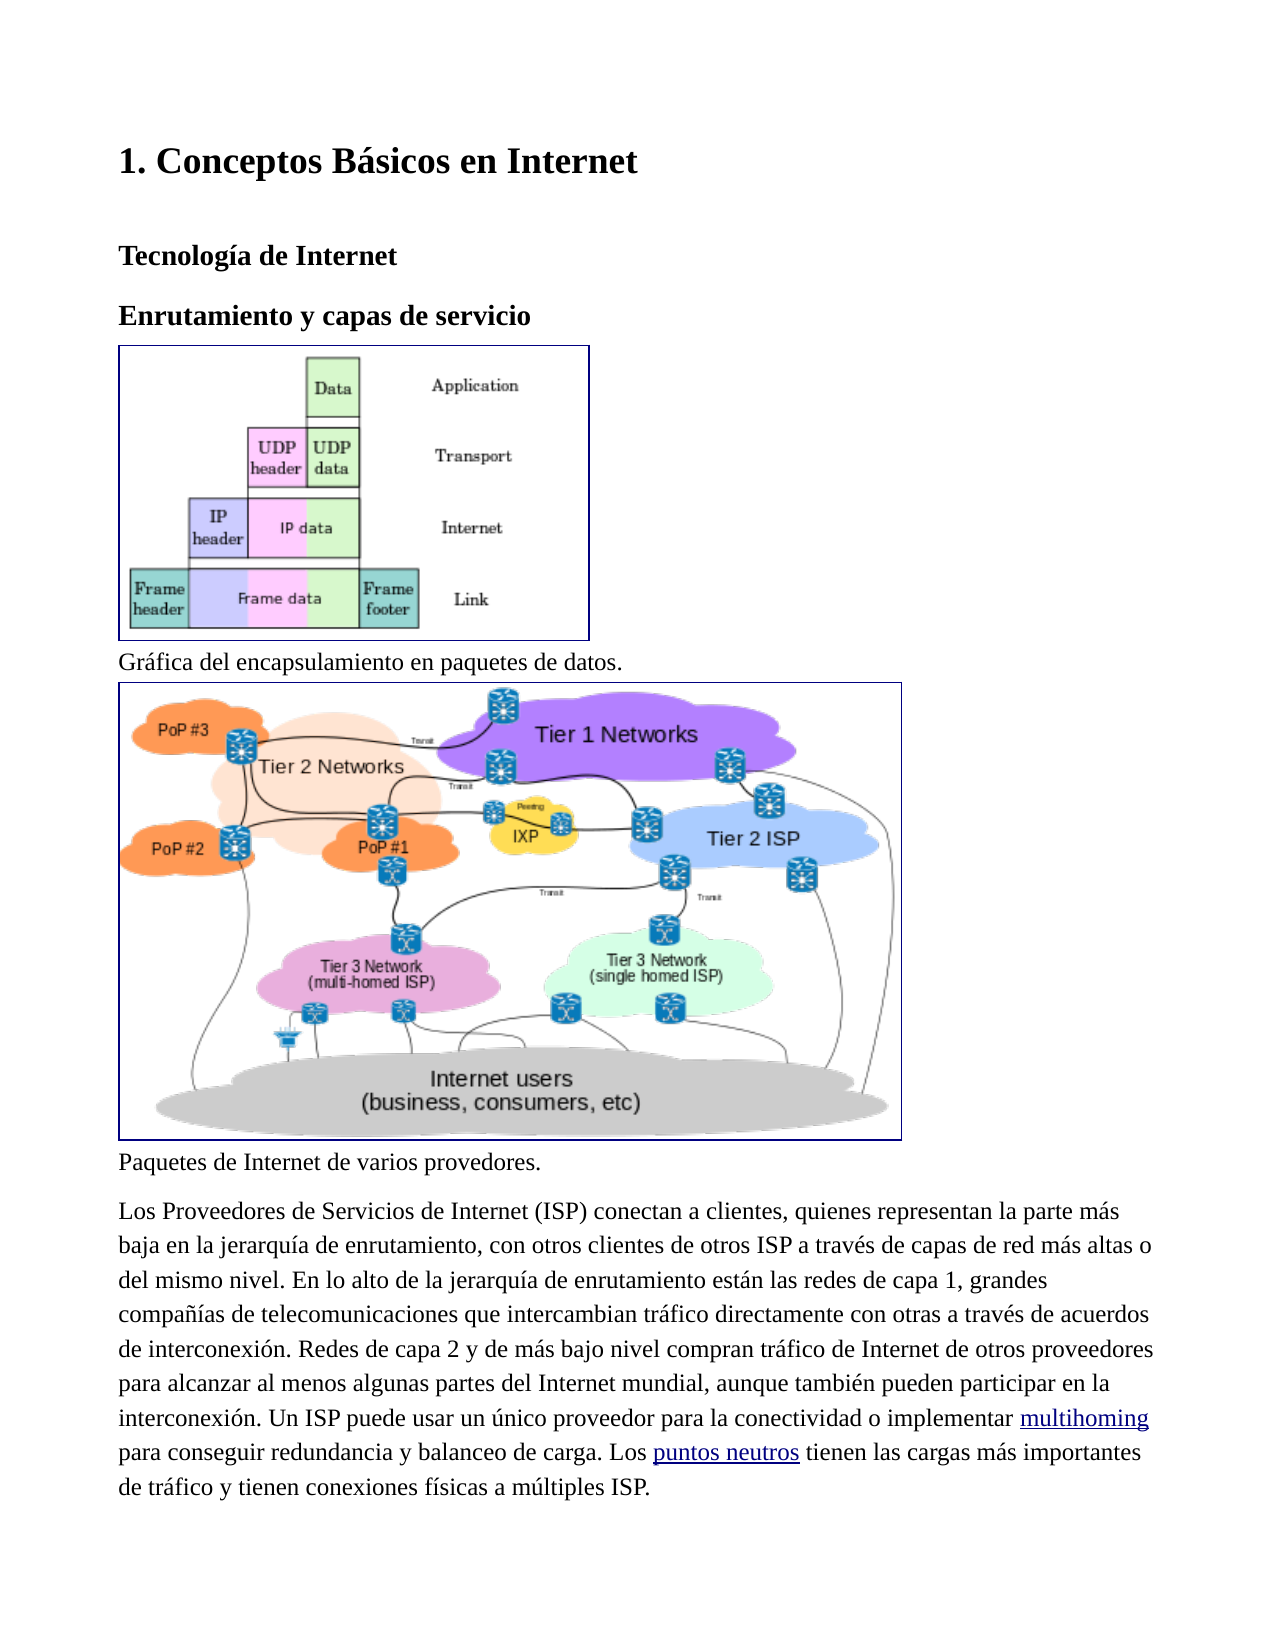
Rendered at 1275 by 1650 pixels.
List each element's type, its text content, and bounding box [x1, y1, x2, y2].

text Paquetes de Internet de varios provedores. [118, 1147, 1157, 1176]
subtitle Tecnología de Internet [118, 238, 1157, 271]
picture [120, 346, 588, 640]
subtitle 1. Conceptos Básicos en Internet [118, 139, 1157, 182]
subtitle Enrutamiento y capas de servicio [118, 298, 1157, 332]
text Los Proveedores de Servicios de Internet (ISP) conectan a clientes, quienes representan la parte más baja en la jerarquía de enrutamiento, con otros clientes de otros ISP a través de capas de red más altas o del mismo nivel. En lo alto de la jerarquía de enrutamiento están las redes de capa 1, grandes compañías de telecomunicaciones que intercambian tráfico directamente con otras a través de acuerdos de interconexión. Redes de capa 2 y de más bajo nivel compran tráfico de Internet de otros proveedores para alcanzar al menos algunas partes del Internet mundial, aunque también pueden participar en la interconexión. Un ISP puede usar un único proveedor para la conectividad o implementar multihoming para conseguir redundancia y balanceo de carga. Los puntos neutros tienen las cargas más importantes de tráfico y tienen conexiones físicas a múltiples ISP. [118, 1196, 1157, 1500]
text Gráfica del encapsulamiento en paquetes de datos. [118, 647, 1157, 676]
picture [120, 683, 901, 1139]
